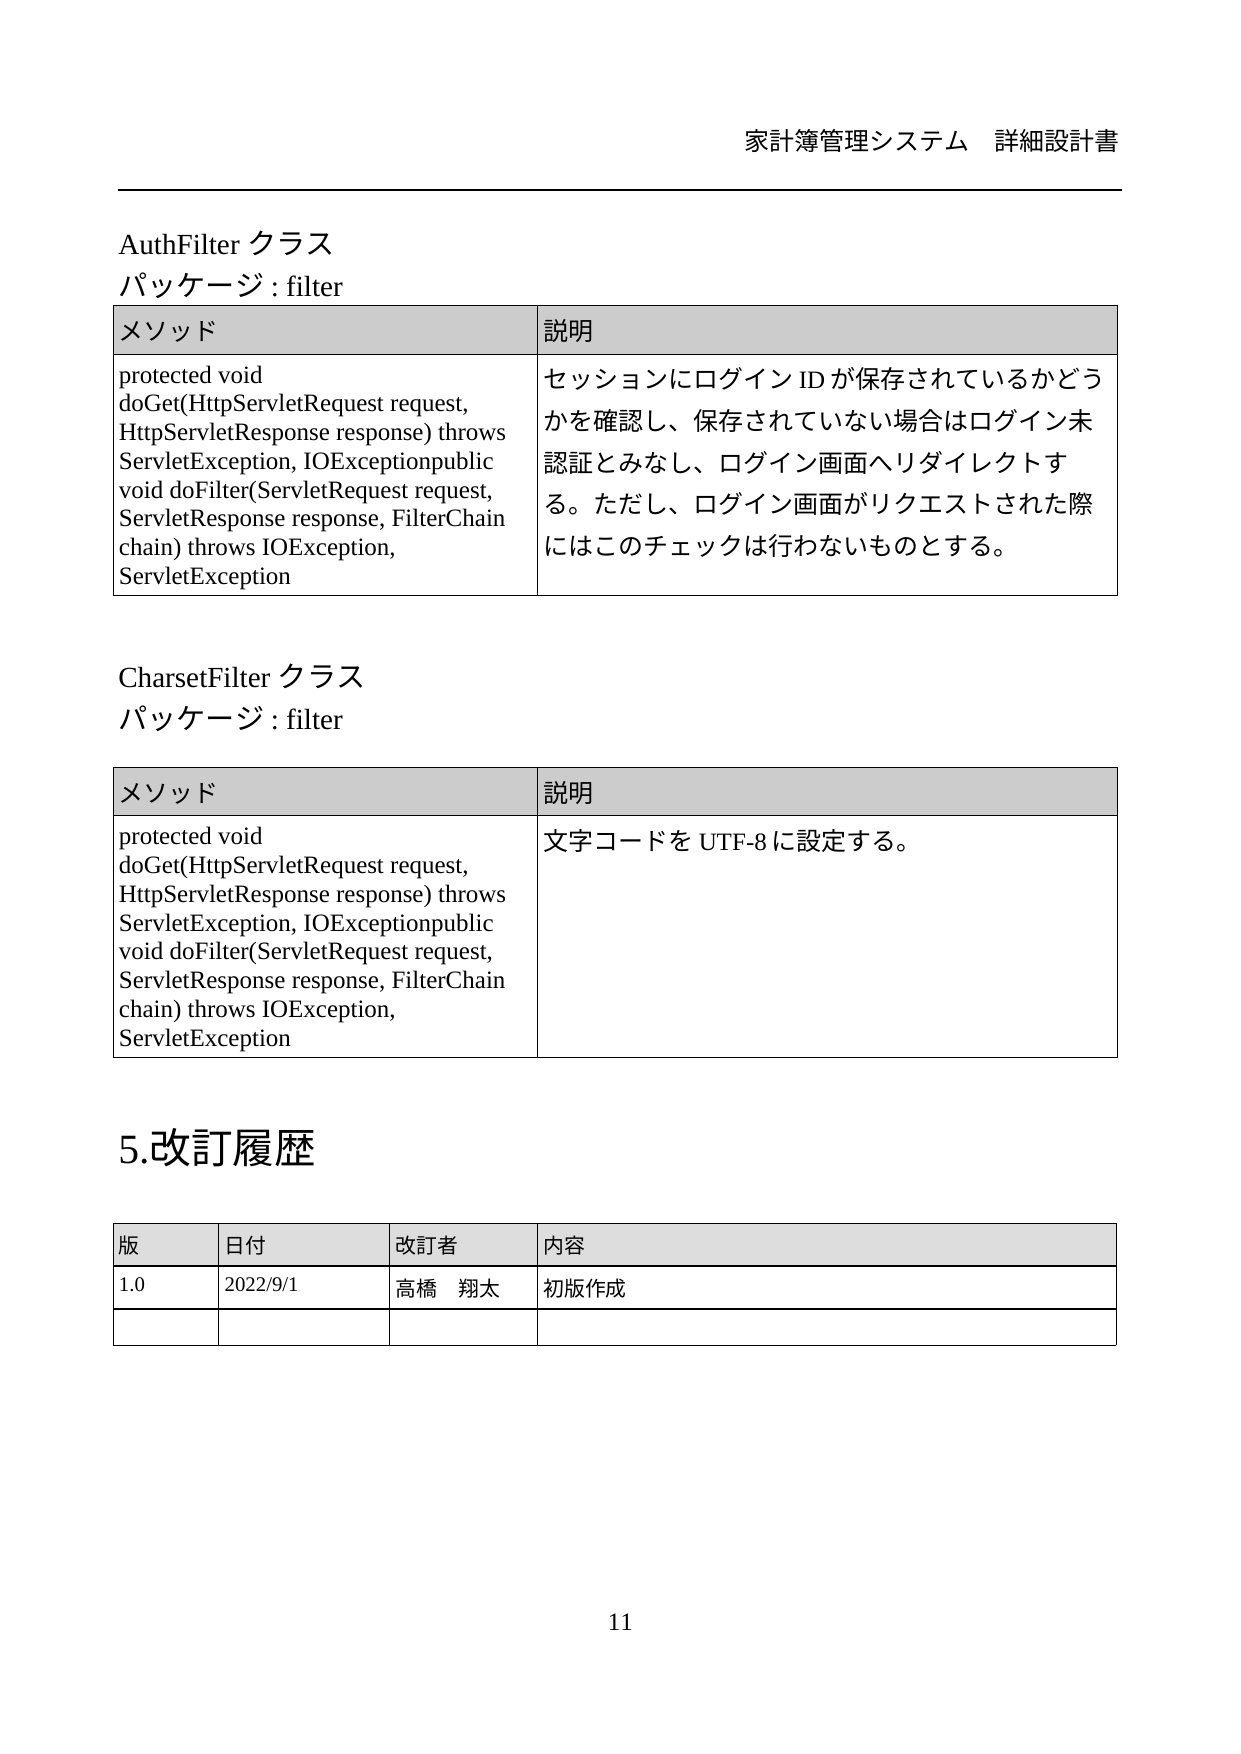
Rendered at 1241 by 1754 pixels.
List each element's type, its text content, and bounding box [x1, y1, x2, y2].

table_cell 2022/9/1 [219, 1267, 389, 1308]
table_cell 初版作成 [538, 1267, 1116, 1308]
table_cell 文字コードをUTF-8に設定する。 [538, 816, 1117, 1057]
text パッケージ : filter [118, 263, 1122, 305]
table_cell protected void doGet(HttpServletRequest request, HttpServletResponse response) throws ServletException, IOExceptionpublic void doFilter(ServletRequest request, ServletResponse response, FilterChain chain) throws IOException, ServletException [114, 816, 537, 1057]
text AuthFilter クラス [118, 221, 1122, 263]
table_cell [219, 1310, 389, 1345]
table_cell [538, 1310, 1116, 1345]
table_header 説明 [538, 306, 1117, 354]
text CharsetFilter クラス [118, 653, 1122, 696]
table_cell [114, 1310, 218, 1345]
table_header 説明 [538, 768, 1117, 815]
table_header メソッド [114, 768, 537, 815]
table_header 内容 [538, 1224, 1116, 1265]
table_cell セッションにログインIDが保存されているかどうかを確認し、保存されていない場合はログイン未認証とみなし、ログイン画面へリダイレクトする。ただし、ログイン画面がリクエストされた際にはこのチェックは行わないものとする。 [538, 355, 1117, 595]
table_header 版 [114, 1224, 218, 1265]
table_cell [390, 1310, 537, 1345]
table_cell 1.0 [114, 1267, 218, 1308]
table_header メソッド [114, 306, 537, 354]
text パッケージ : filter [118, 696, 1122, 738]
table_cell 高橋 翔太 [390, 1267, 537, 1308]
text 5.改訂履歴 [118, 1115, 1122, 1175]
table_header 改訂者 [390, 1224, 537, 1265]
table_cell protected void doGet(HttpServletRequest request, HttpServletResponse response) throws ServletException, IOExceptionpublic void doFilter(ServletRequest request, ServletResponse response, FilterChain chain) throws IOException, ServletException [114, 355, 537, 595]
table_header 日付 [219, 1224, 389, 1265]
